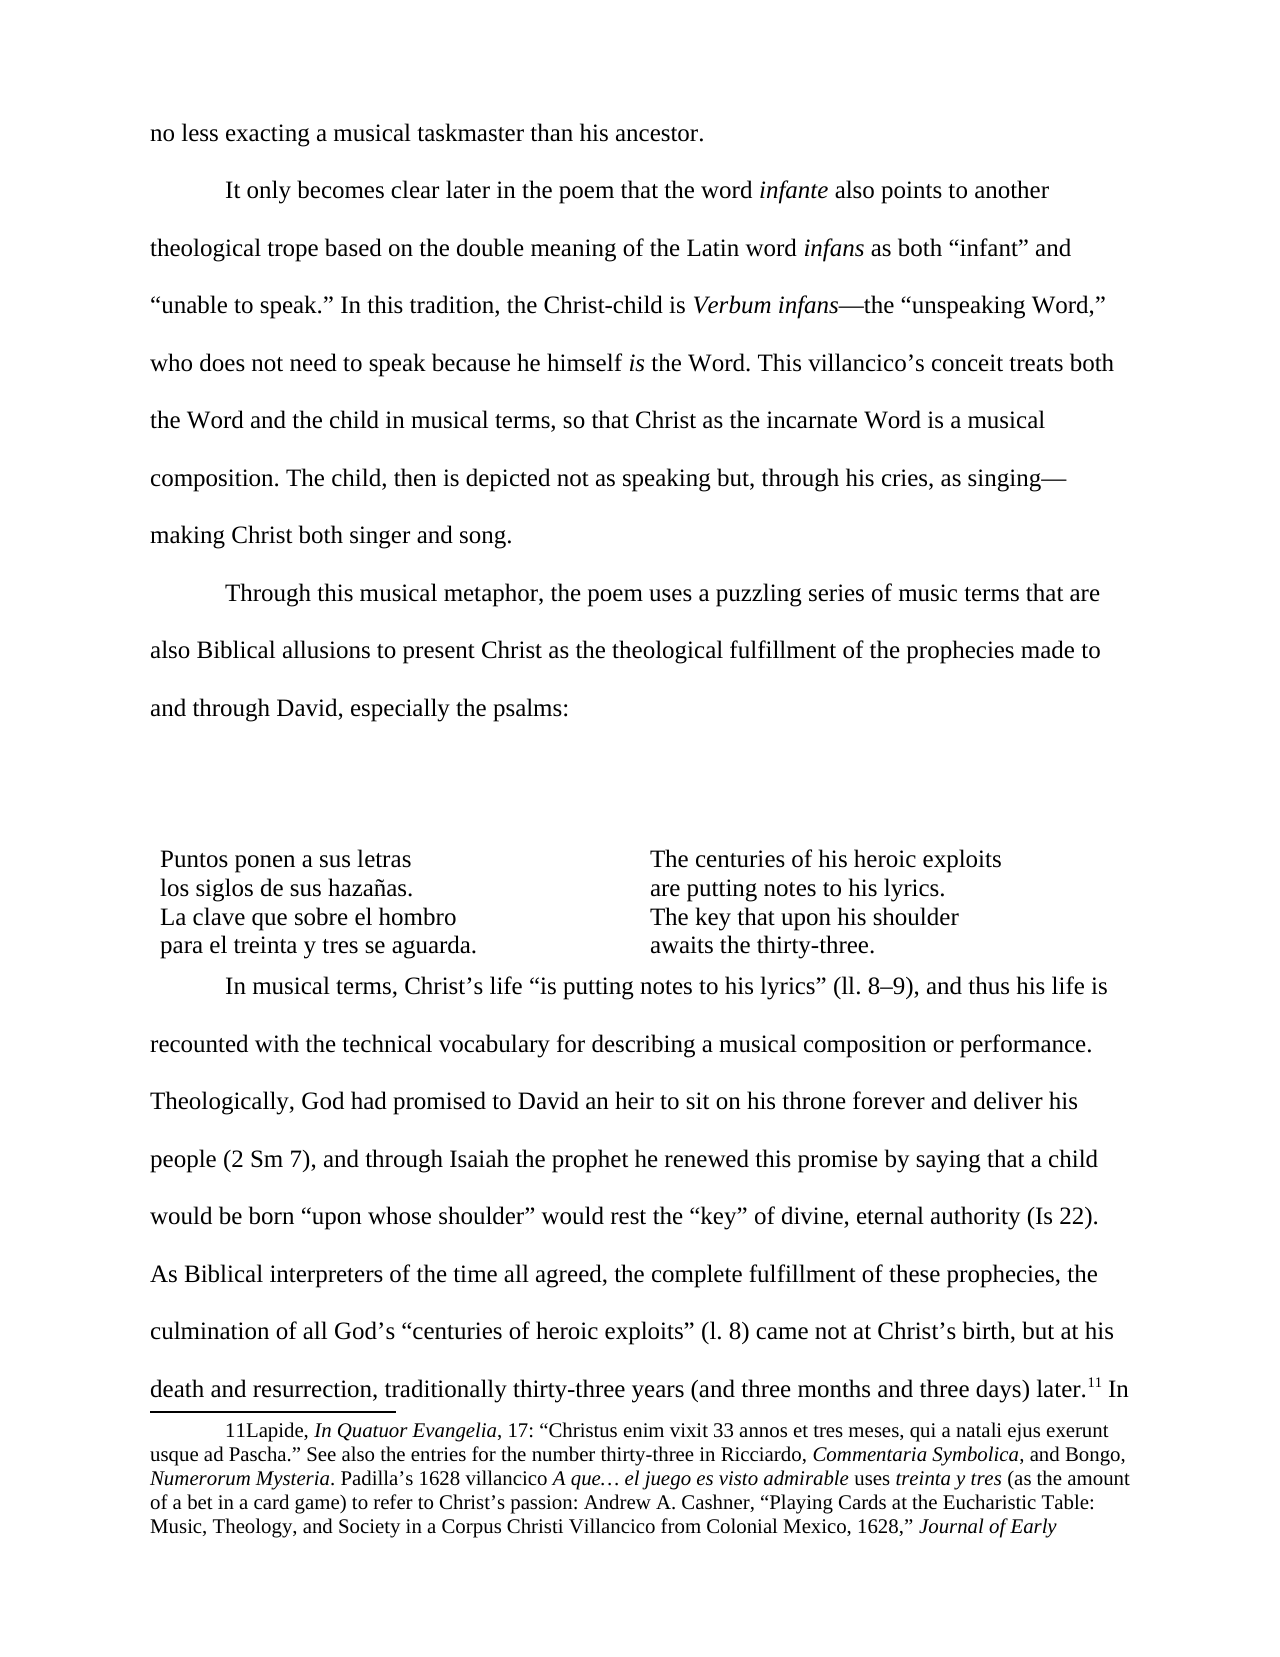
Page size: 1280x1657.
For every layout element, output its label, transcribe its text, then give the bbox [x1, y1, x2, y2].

table_cell La clave que sobre el hombro [150, 902, 640, 930]
table_cell para el treinta y tres se aguarda. [150, 930, 640, 959]
text In musical terms, Christ’s life “is putting notes to his lyrics” (ll. 8–9), and thus his life is recounted with the technical vocabulary for describing a musical composition or performance. Theologically, God had promised to David an heir to sit on his throne forever and deliver his people (2 Sm 7), and through Isaiah the prophet he renewed this promise by saying that a child would be born “upon whose shoulder” would rest the “key” of divine, eternal authority (Is 22). As Biblical interpreters of the time all agreed, the complete fulfillment of these prophecies, the culmination of all God’s “centuries of heroic exploits” (l. 8) came not at Christ’s birth, but at his death and resurrection, traditionally thirty-three years (and three months and three days) later. In musical terms, the words of David and the prophets are just the lyrics; Christ’s life is the song. The key of authority—clave—is the same word for clef; and it awaits “the thirty-three,” suggesting some kind of musical measure. [150, 971, 1130, 1403]
text Through this musical metaphor, the poem uses a puzzling series of music terms that are also Biblical allusions to present Christ as the theological fulfillment of the prophecies made to and through David, especially the psalms: [150, 578, 1130, 722]
text It only becomes clear later in the poem that the word infante also points to another theological trope based on the double meaning of the Latin word infans as both “infant” and “unable to speak.” In this tradition, the Christ-child is Verbum infans—the “unspeaking Word,” who does not need to speak because he himself is the Word. This villancico’s conceit treats both the Word and the child in musical terms, so that Christ as the incarnate Word is a musical composition. The child, then is depicted not as speaking but, through his cries, as singing—making Christ both singer and song. [150, 176, 1130, 549]
table_cell los siglos de sus hazañas. [150, 873, 640, 902]
table_header Puntos ponen a sus letras [150, 844, 640, 873]
table_header The centuries of his heroic exploits [640, 844, 1130, 873]
text no less exacting a musical taskmaster than his ancestor. [150, 118, 1130, 147]
table_cell are putting notes to his lyrics. [640, 873, 1130, 902]
table_cell The key that upon his shoulder [640, 902, 1130, 930]
text Lapide, In Quatuor Evangelia, 17: “Christus enim vixit 33 annos et tres meses, qui a natali ejus exerunt usque ad Pascha.” See also the entries for the number thirty-three in Ricciardo, Commentaria Symbolica, and Bongo, Numerorum Mysteria. Padilla’s 1628 villancico A que… el juego es visto admirable uses treinta y tres (as the amount of a bet in a card game) to refer to Christ’s passion: Andrew A. Cashner, “Playing Cards at the Eucharistic Table: Music, Theology, and Society in a Corpus Christi Villancico from Colonial Mexico, 1628,” Journal of Early [150, 1418, 1130, 1538]
table_cell awaits the thirty-three. [640, 930, 1130, 959]
